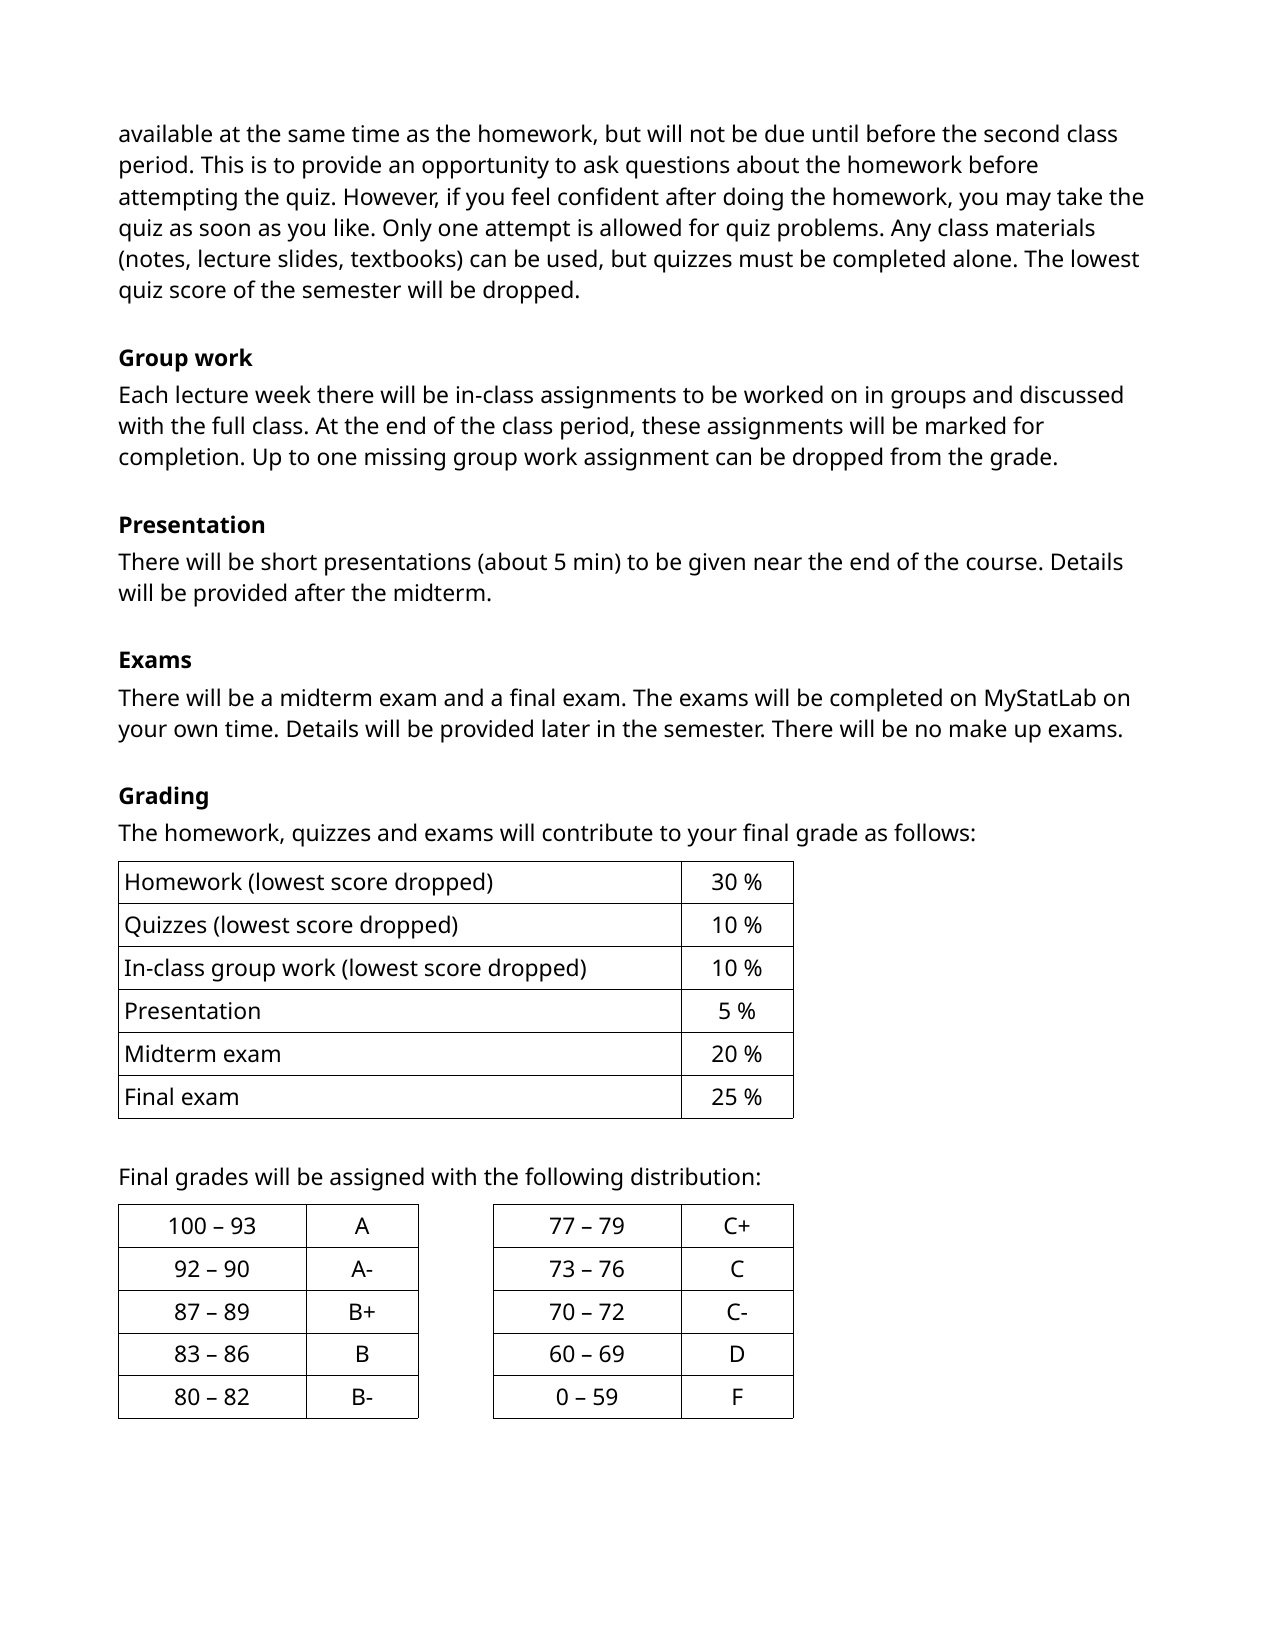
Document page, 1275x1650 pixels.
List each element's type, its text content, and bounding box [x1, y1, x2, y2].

table_cell C- [682, 1291, 793, 1332]
table_cell 80 – 82 [119, 1376, 306, 1418]
table_cell F [682, 1376, 793, 1418]
table_header 30 % [682, 862, 793, 903]
table_cell [419, 1333, 493, 1375]
table_cell C [682, 1248, 793, 1289]
table_header Homework (lowest score dropped) [119, 862, 681, 903]
table_cell 10 % [682, 947, 793, 989]
table_cell 20 % [682, 1033, 793, 1074]
table_cell 83 – 86 [119, 1334, 306, 1375]
text available at the same time as the homework, but will not be due until before the second class period. This is to provide an opportunity to ask questions about the homework before attempting the quiz. However, if you feel confident after doing the homework, you may take the quiz as soon as you like. Only one attempt is allowed for quiz problems. Any class materials (notes, lecture slides, textbooks) can be used, but quizzes must be completed alone. The lowest quiz score of the semester will be dropped. [118, 118, 1157, 306]
table_cell 25 % [682, 1076, 793, 1117]
table_cell 0 – 59 [494, 1376, 681, 1418]
table_header [419, 1204, 493, 1247]
table_cell [419, 1290, 493, 1332]
table_cell Presentation [119, 990, 681, 1032]
table_cell Midterm exam [119, 1033, 681, 1074]
table_cell B- [307, 1376, 418, 1418]
table_cell B+ [307, 1291, 418, 1332]
table_cell 60 – 69 [494, 1334, 681, 1375]
text Exams [118, 644, 1157, 676]
text Each lecture week there will be in-class assignments to be worked on in groups and discussed with the full class. At the end of the class period, these assignments will be marked for completion. Up to one missing group work assignment can be dropped from the grade. [118, 379, 1157, 473]
text Grading [118, 780, 1157, 811]
table_cell A- [307, 1248, 418, 1289]
text Presentation [118, 508, 1157, 540]
text There will be short presentations (about 5 min) to be given near the end of the course. Details will be provided after the midterm. [118, 546, 1157, 608]
table_cell 5 % [682, 990, 793, 1032]
text Final grades will be assigned with the following distribution: [118, 1161, 1157, 1192]
table_cell 92 – 90 [119, 1248, 306, 1289]
table_cell 87 – 89 [119, 1291, 306, 1332]
table_cell Quizzes (lowest score dropped) [119, 904, 681, 946]
table_header 77 – 79 [494, 1205, 681, 1247]
table_header A [307, 1205, 418, 1247]
table_cell 73 – 76 [494, 1248, 681, 1289]
table_cell 70 – 72 [494, 1291, 681, 1332]
table_cell In-class group work (lowest score dropped) [119, 947, 681, 989]
table_header C+ [682, 1205, 793, 1247]
table_header 100 – 93 [119, 1205, 306, 1247]
text Group work [118, 342, 1157, 373]
text There will be a midterm exam and a final exam. The exams will be completed on MyStatLab on your own time. Details will be provided later in the semester. There will be no make up exams. [118, 682, 1157, 744]
table_cell Final exam [119, 1076, 681, 1117]
table_cell B [307, 1334, 418, 1375]
table_cell D [682, 1334, 793, 1375]
table_cell 10 % [682, 904, 793, 946]
table_cell [419, 1247, 493, 1289]
table_cell [419, 1375, 493, 1418]
text The homework, quizzes and exams will contribute to your final grade as follows: [118, 817, 1157, 848]
